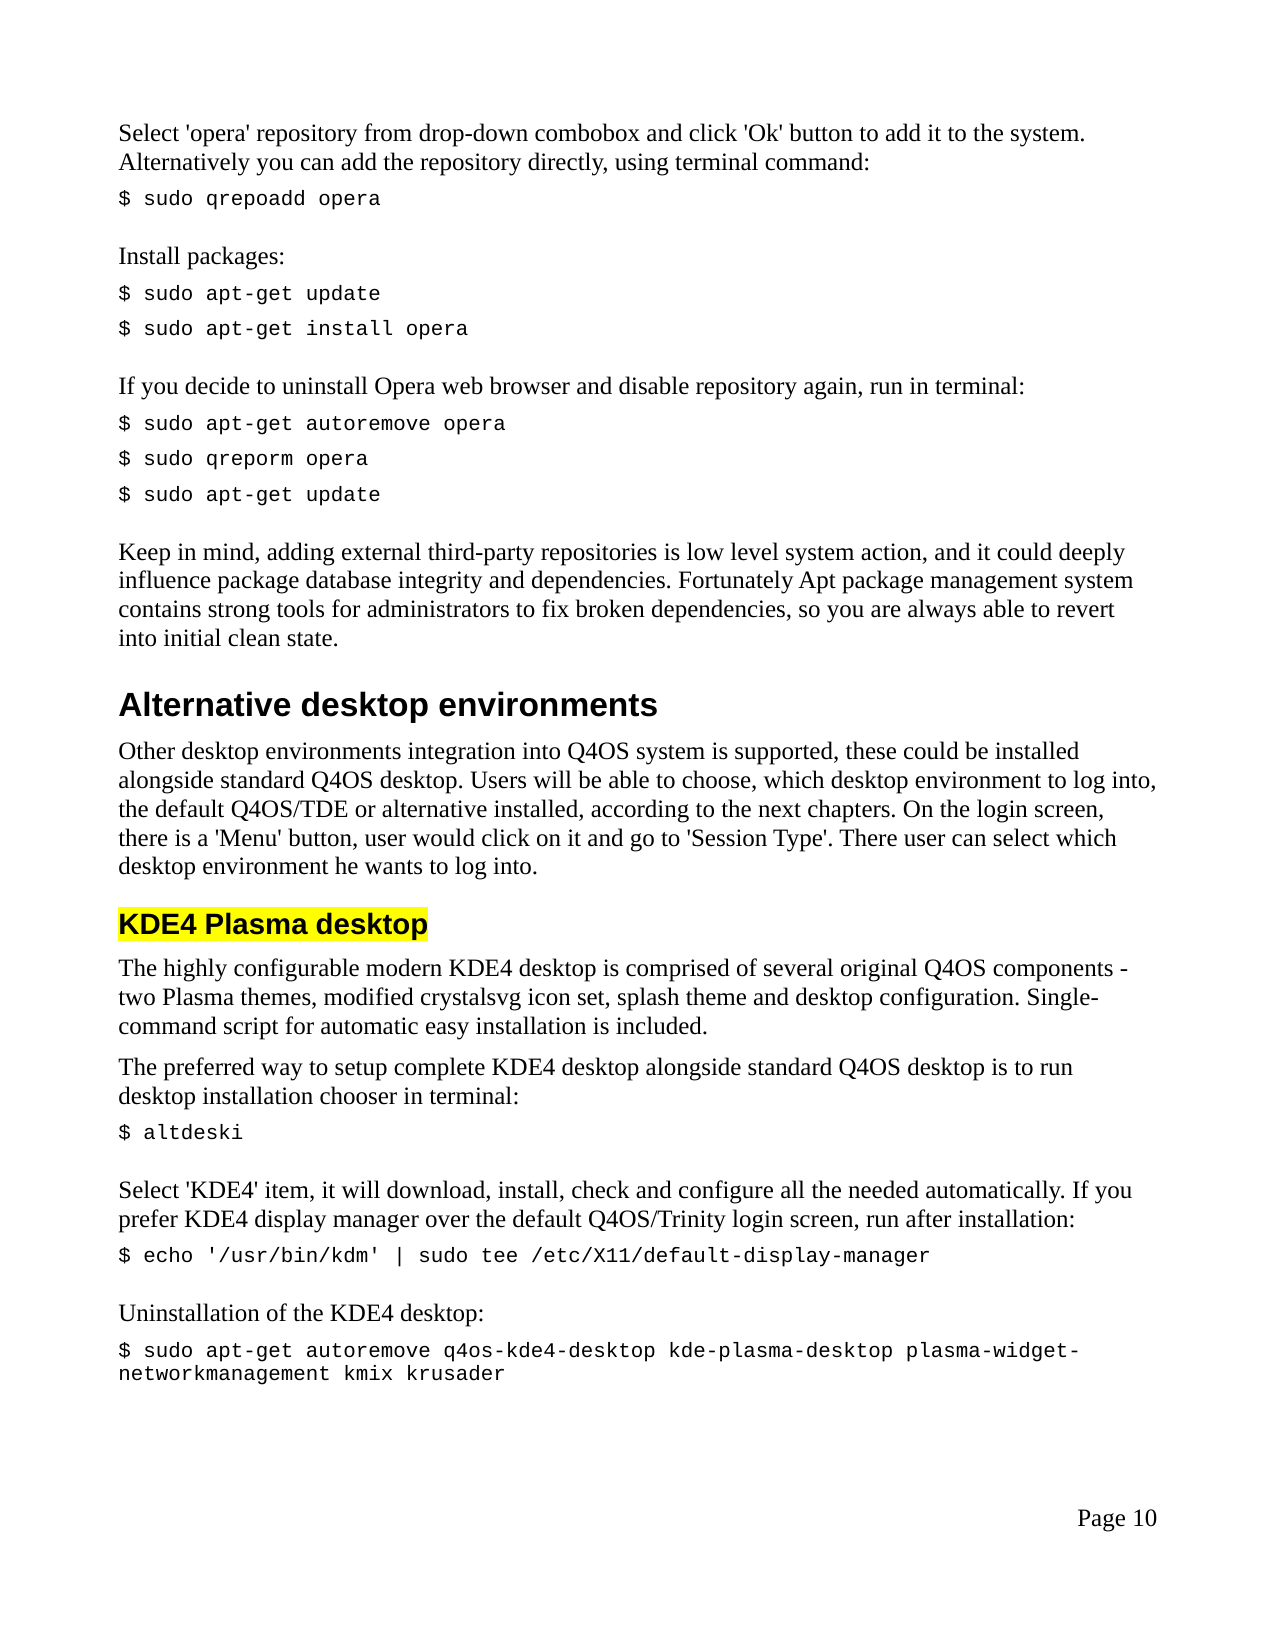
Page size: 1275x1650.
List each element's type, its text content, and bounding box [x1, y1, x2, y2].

text Other desktop environments integration into Q4OS system is supported, these could be installed alongside standard Q4OS desktop. Users will be able to choose, which desktop environment to log into, the default Q4OS/TDE or alternative installed, according to the next chapters. On the login screen, there is a 'Menu' button, user would click on it and go to 'Session Type'. There user can select which desktop environment he wants to log into. [118, 736, 1157, 880]
text $ sudo apt-get install opera [118, 318, 1157, 342]
subtitle KDE4 Plasma desktop [118, 907, 1157, 941]
text $ sudo qreporm opera [118, 448, 1157, 472]
subtitle Alternative desktop environments [118, 685, 1157, 724]
text $ sudo apt-get autoremove opera [118, 412, 1157, 436]
text The preferred way to setup complete KDE4 desktop alongside standard Q4OS desktop is to run desktop installation chooser in terminal: [118, 1052, 1157, 1110]
text Uninstallation of the KDE4 desktop: [118, 1298, 1157, 1327]
text $ sudo apt-get autoremove q4os-kde4-desktop kde-plasma-desktop plasma-widget-networkmanagement kmix krusader [118, 1340, 1157, 1387]
text $ altdeski [118, 1122, 1157, 1146]
text If you decide to uninstall Opera web browser and disable repository again, run in terminal: [118, 371, 1157, 400]
text Select 'KDE4' item, it will download, install, check and configure all the needed automatically. If you prefer KDE4 display manager over the default Q4OS/Trinity login screen, run after installation: [118, 1175, 1157, 1233]
text Install packages: [118, 241, 1157, 270]
text $ echo '/usr/bin/kdm' | sudo tee /etc/X11/default-display-manager [118, 1245, 1157, 1269]
text $ sudo apt-get update [118, 484, 1157, 507]
text $ sudo qrepoadd opera [118, 188, 1157, 212]
text Select 'opera' repository from drop-down combobox and click 'Ok' button to add it to the system. Alternatively you can add the repository directly, using terminal command: [118, 118, 1157, 176]
text The highly configurable modern KDE4 desktop is comprised of several original Q4OS components - two Plasma themes, modified crystalsvg icon set, splash theme and desktop configuration. Single-command script for automatic easy installation is included. [118, 953, 1157, 1040]
text $ sudo apt-get update [118, 282, 1157, 306]
text Keep in mind, adding external third-party repositories is low level system action, and it could deeply influence package database integrity and dependencies. Fortunately Apt package management system contains strong tools for administrators to fix broken dependencies, so you are always able to revert into initial clean state. [118, 537, 1157, 652]
